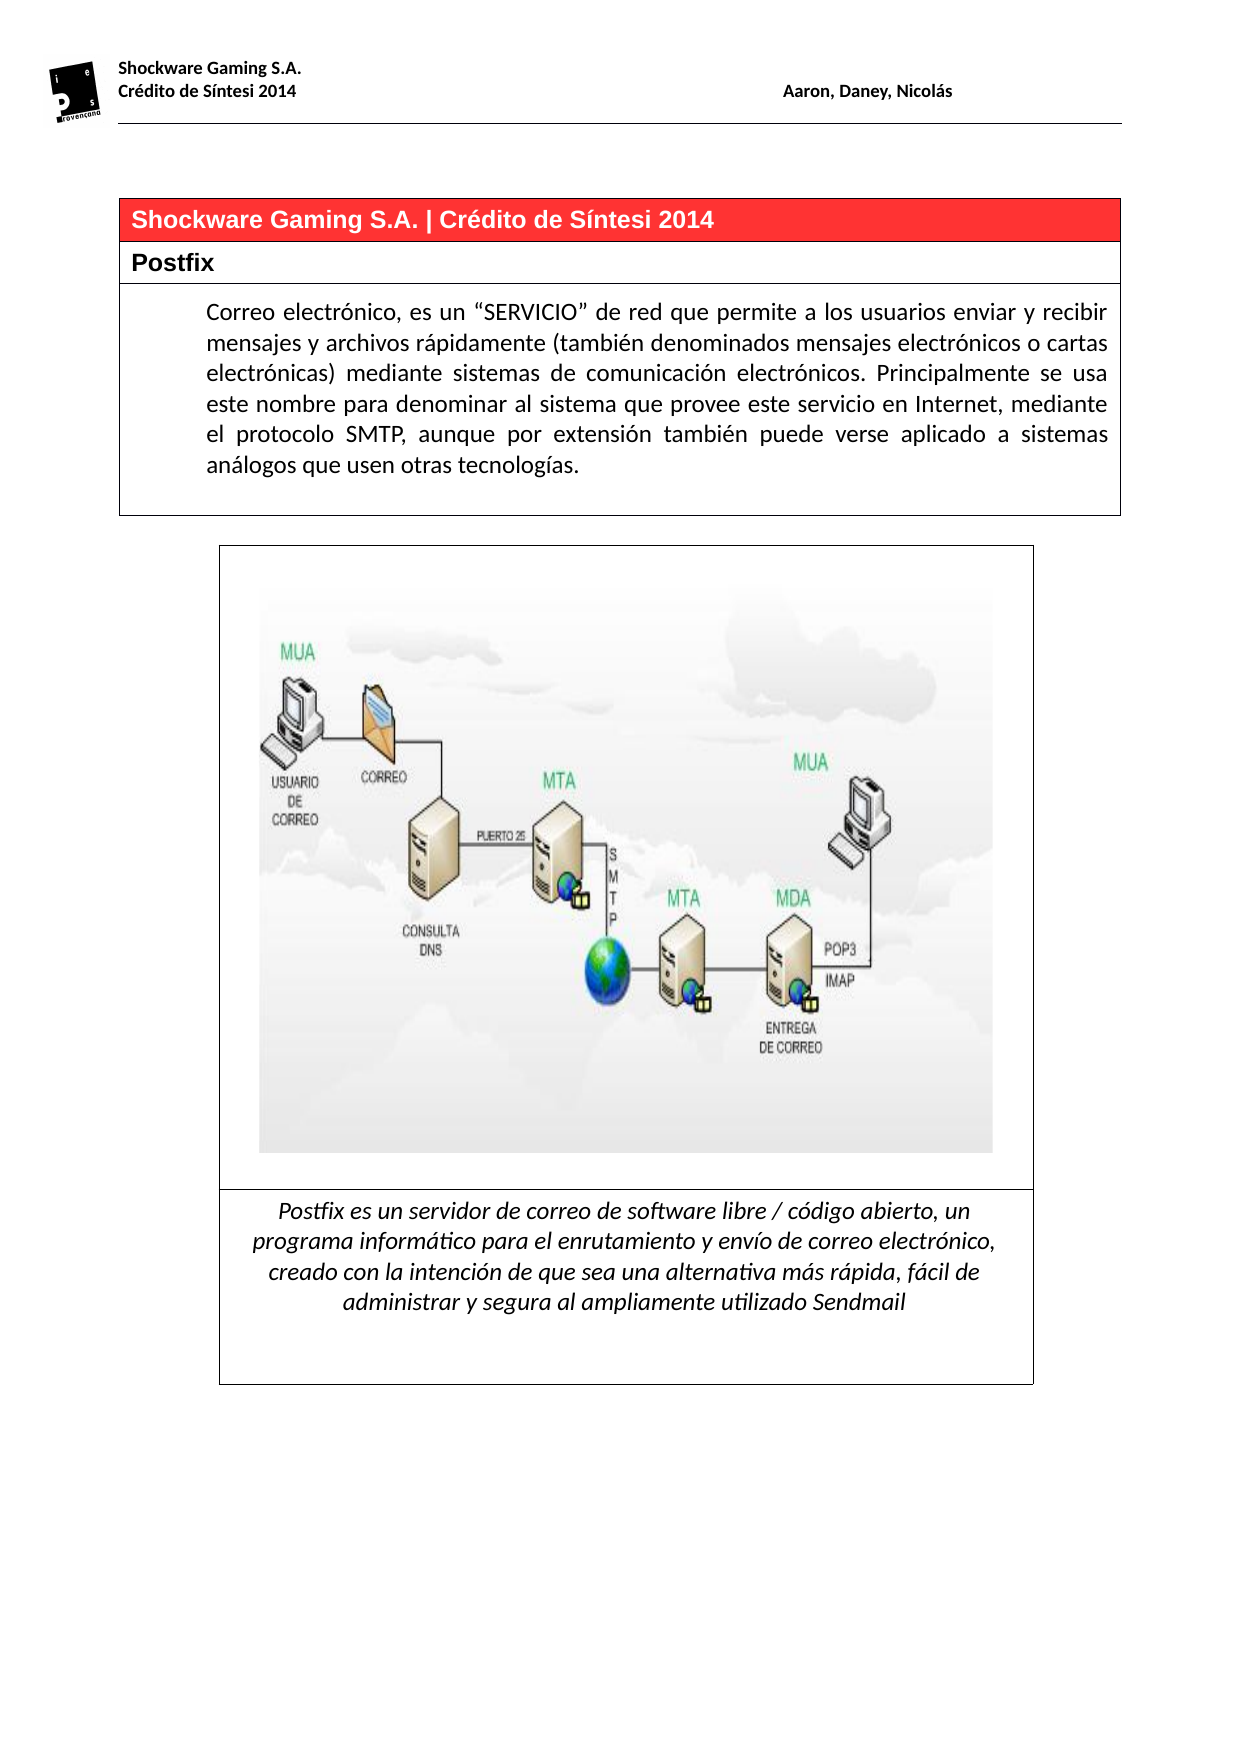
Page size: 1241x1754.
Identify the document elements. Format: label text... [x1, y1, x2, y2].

table_cell Postfix [120, 242, 1120, 283]
picture [258, 581, 993, 1153]
picture [43, 54, 110, 128]
table_header [220, 546, 1033, 1189]
table_header Shockware Gaming S.A. | Crédito de Síntesi 2014 [120, 199, 1120, 241]
table_cell Correo electrónico, es un “SERVICIO” de red que permite a los usuarios enviar y recibir mensajes y archivos rápidamente (también denominados mensajes electrónicos o cartas electrónicas) mediante sistemas de comunicación electrónicos. Principalmente se usa este nombre para denominar al sistema que provee este servicio en Internet, mediante el protocolo SMTP, aunque por extensión también puede verse aplicado a sistemas análogos que usen otras tecnologías. [120, 284, 1120, 515]
table_cell Postfix es un servidor de correo de software libre / código abierto, un programa informático para el enrutamiento y envío de correo electrónico, creado con la intención de que sea una alternativa más rápida, fácil de administrar y segura al ampliamente utilizado Sendmail [220, 1190, 1033, 1384]
